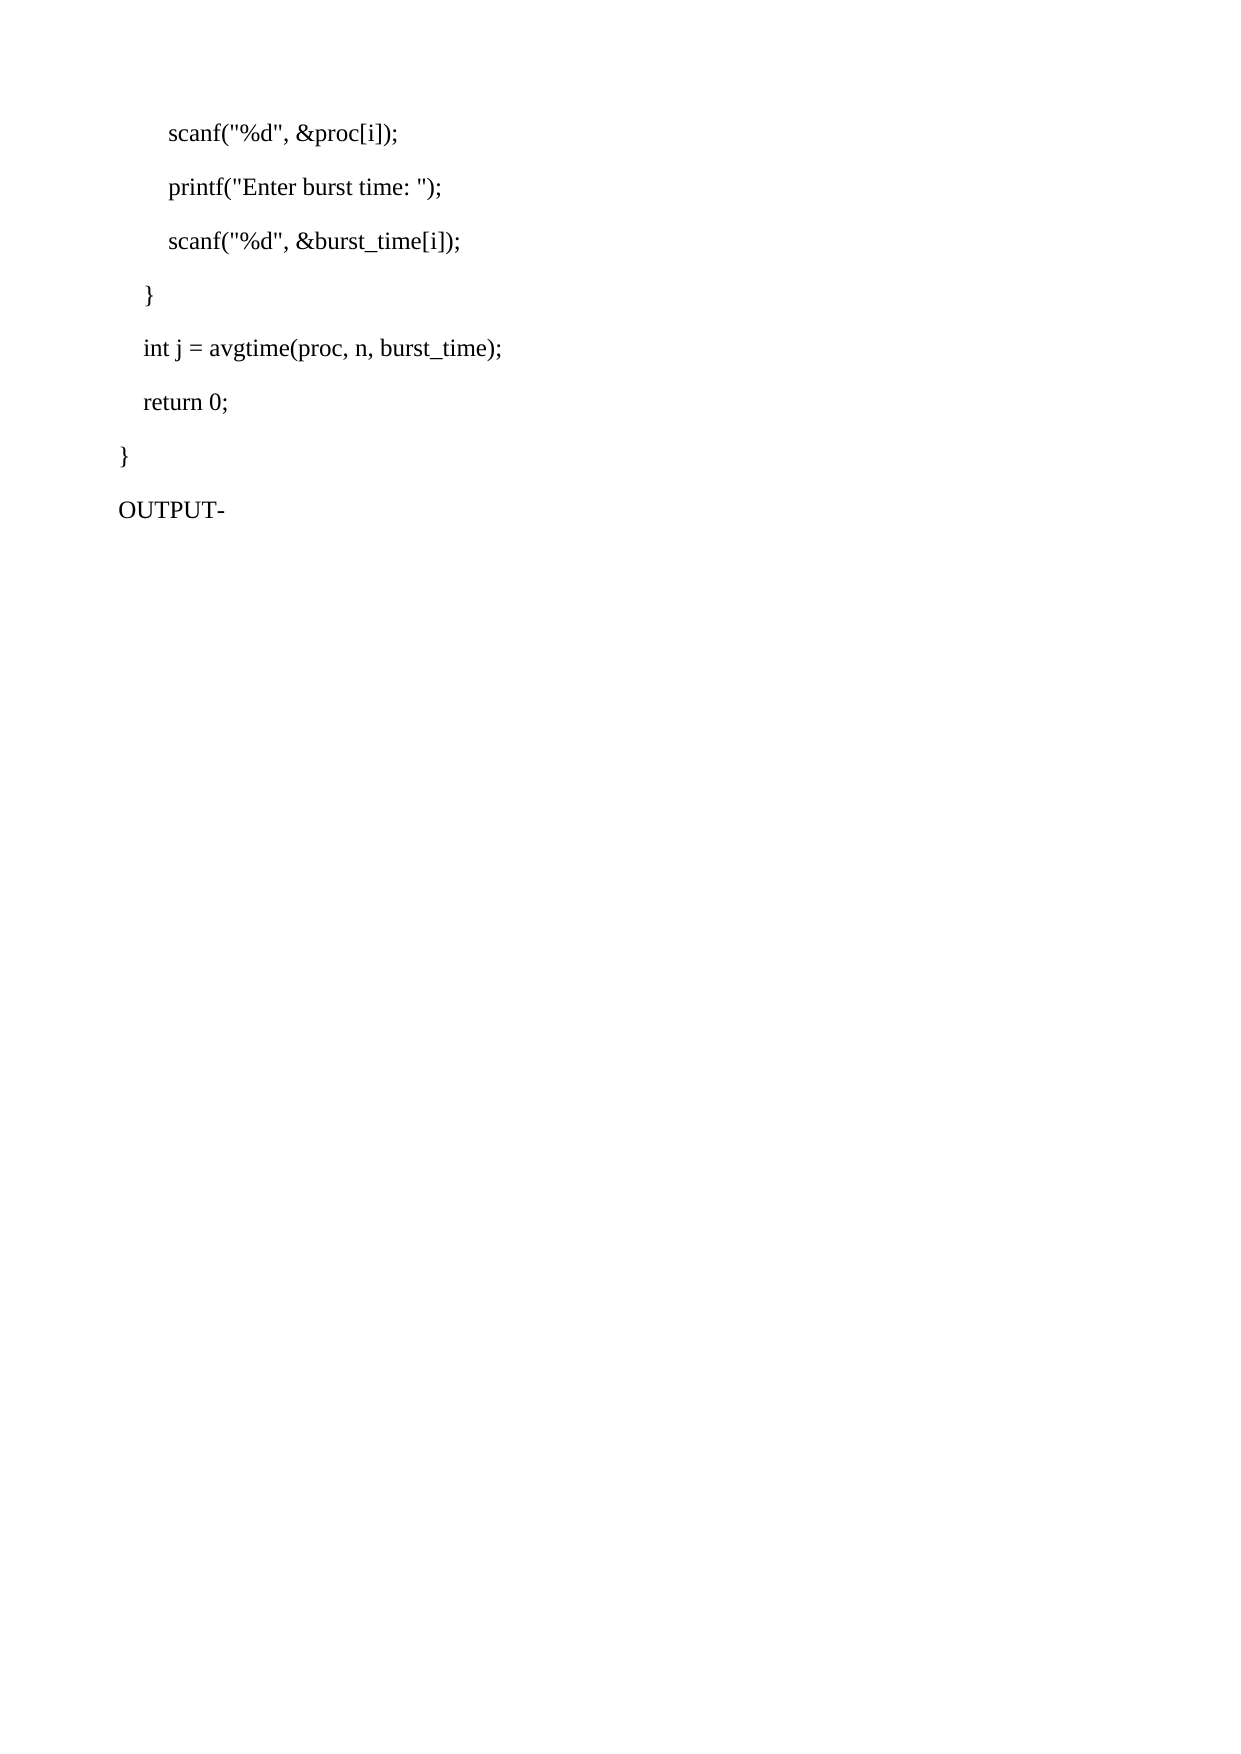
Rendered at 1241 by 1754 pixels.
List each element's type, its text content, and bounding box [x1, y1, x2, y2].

text OUTPUT- [118, 495, 1122, 524]
text } [118, 441, 1122, 470]
text scanf("%d", &proc[i]); [118, 118, 1122, 147]
text printf("Enter burst time: "); [118, 172, 1122, 201]
text scanf("%d", &burst_time[i]); [118, 226, 1122, 254]
text return 0; [118, 387, 1122, 416]
text } [118, 280, 1122, 308]
text int j = avgtime(proc, n, burst_time); [118, 333, 1122, 362]
